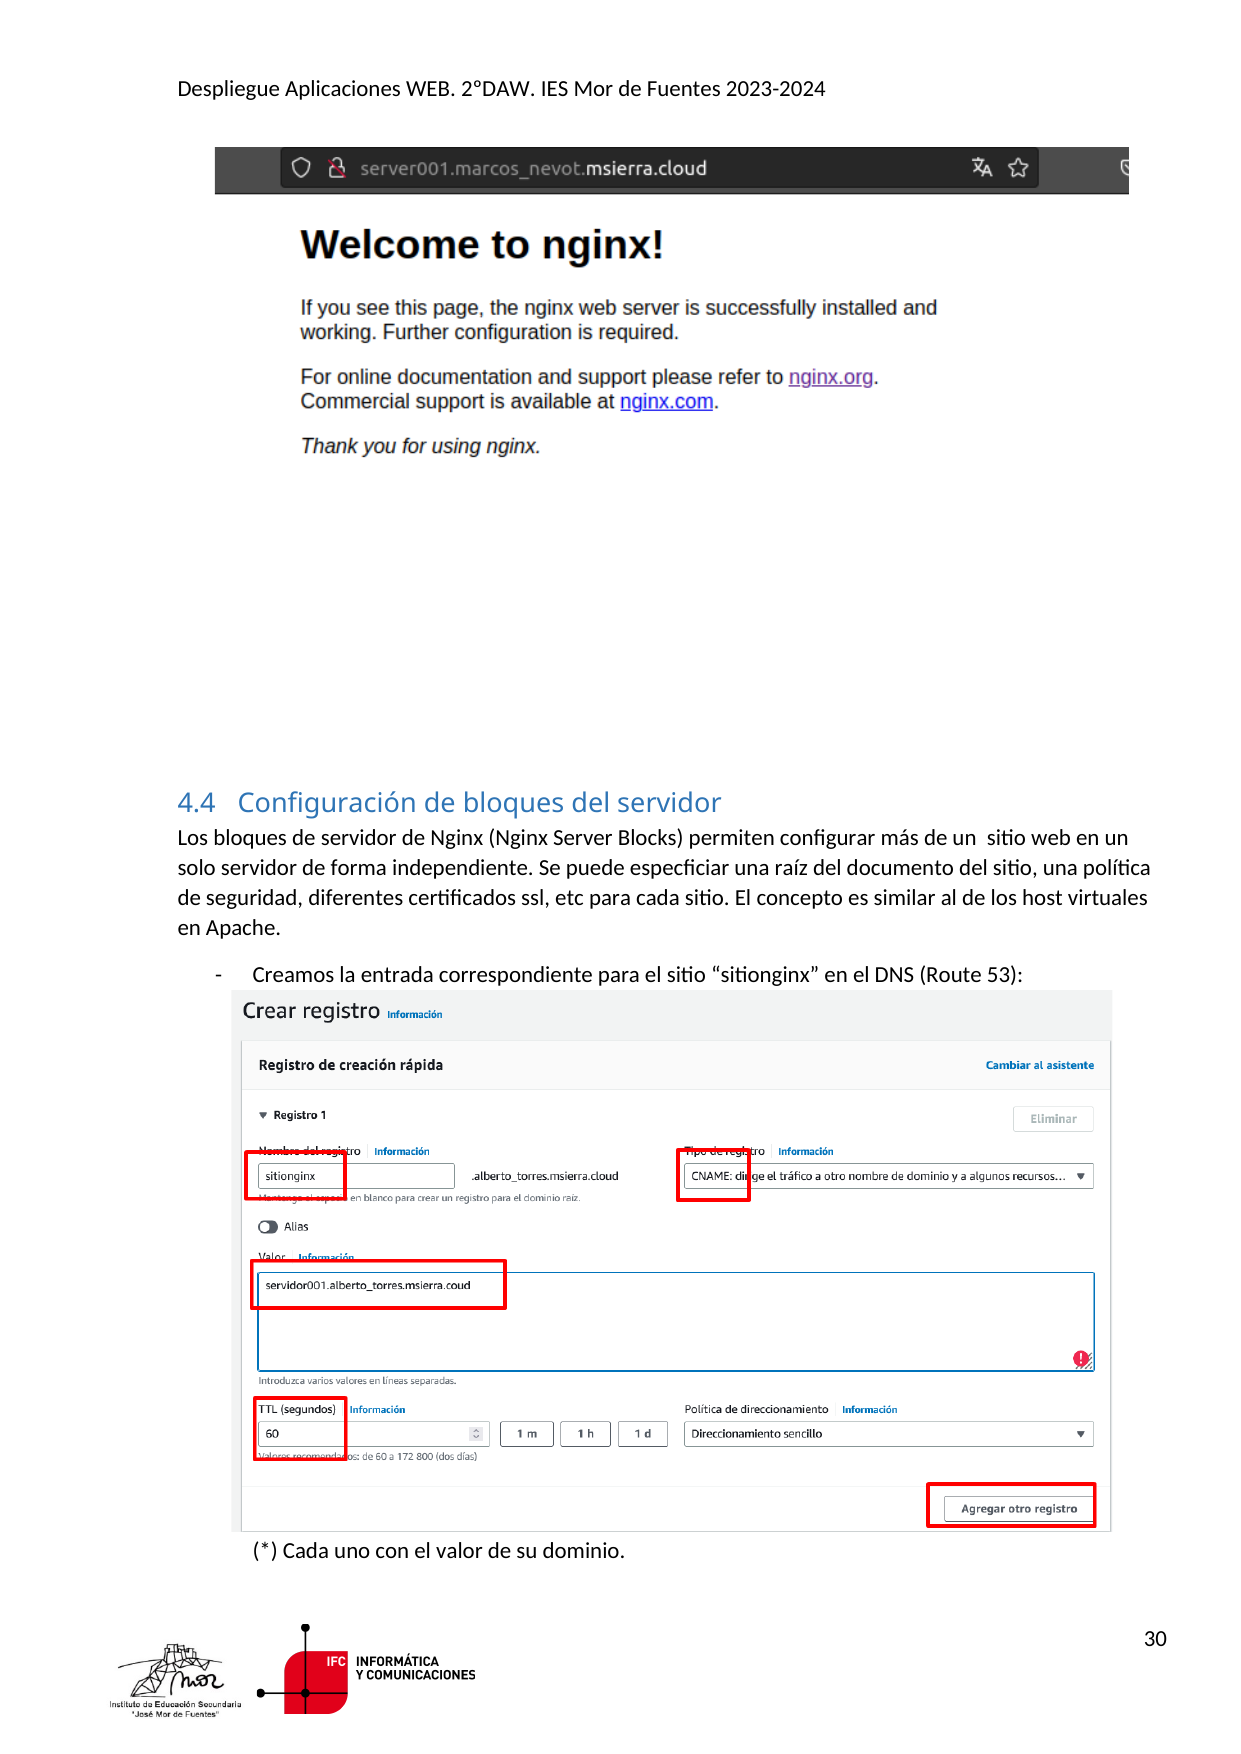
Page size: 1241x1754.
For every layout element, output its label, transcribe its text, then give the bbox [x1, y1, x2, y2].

picture [256, 1624, 475, 1714]
list (*) Cada uno con el valor de su dominio. [215, 991, 1167, 1564]
list Creamos la entrada correspondiente para el sitio “sitionginx” en el DNS (Route 53): [215, 960, 1167, 988]
text Los bloques de servidor de Nginx (Nginx Server Blocks) permiten configurar más de un sitio web en un solo servidor de forma independiente. Se puede especficiar una raíz del documento del sitio, una política de seguridad, diferentes certificados ssl, etc para cada sitio. El concepto es similar al de los host virtuales en Apache. [177, 823, 1167, 942]
subtitle Configuración de bloques del servidor [177, 783, 1167, 820]
picture [100, 1631, 249, 1736]
picture [214, 147, 1129, 734]
picture [231, 990, 1113, 1532]
